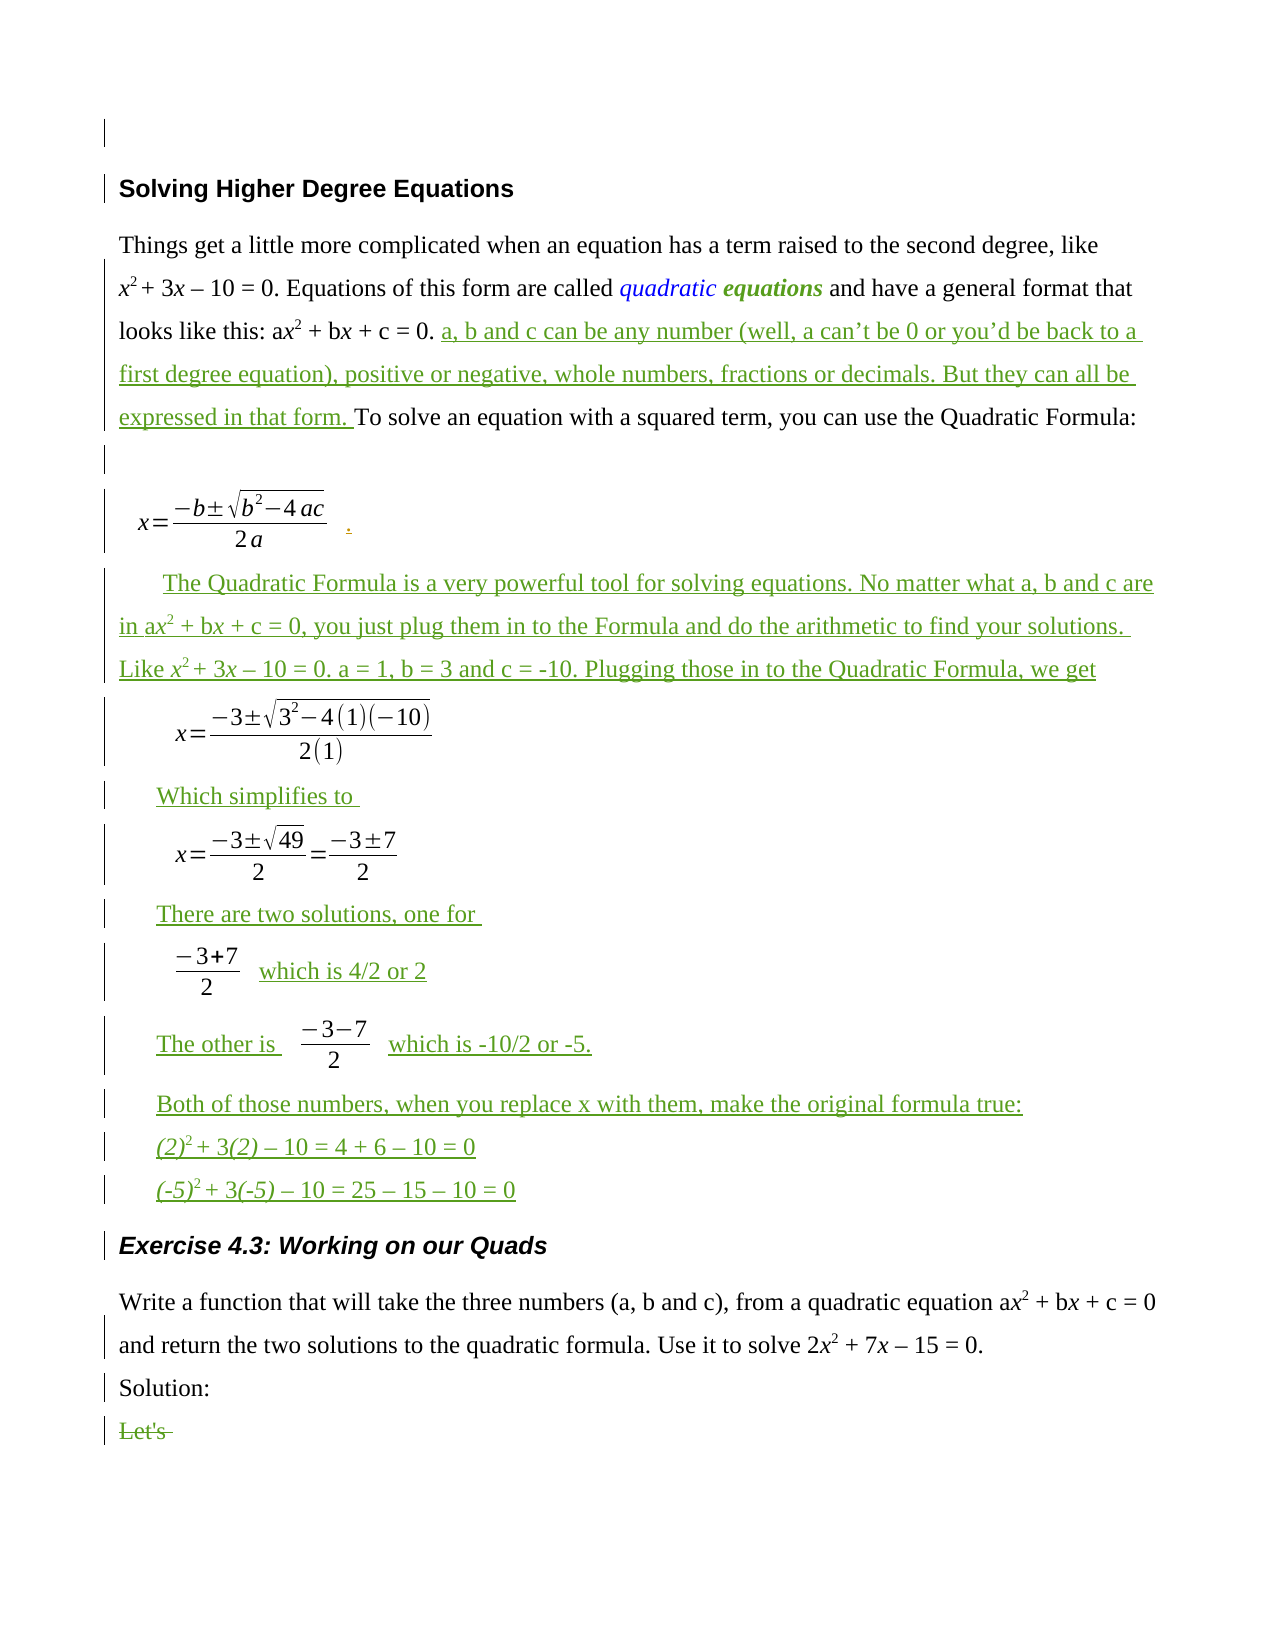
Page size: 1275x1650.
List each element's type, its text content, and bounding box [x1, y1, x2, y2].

text [118, 118, 1156, 147]
text Which simplifies to [118, 781, 1156, 809]
text Write a function that will take the three numbers (a, b and c), from a quadratic equation ax2 + bx + c = 0 and return the two solutions to the quadratic formula. Use it to solve 2x2 + 7x – 15 = 0.Solution:We'll call the function quad(). Before we do anything, we'll need to import the sqrt method from the math module. The sqrt method allows you to find the square root of a number, just like a square root button on a calculator. It works great for positive numbers, but if you try finding the square root of a negative number this is what you’ll see: [118, 1287, 1156, 1358]
text Exercise 4.3: Working on our Quads [118, 1231, 1156, 1260]
text (-5)2 + 3(-5) – 10 = 25 – 15 – 10 = 0 [118, 1175, 1156, 1204]
text (2)2 + 3(2) – 10 = 4 + 6 – 10 = 0 [118, 1132, 1156, 1161]
text The Quadratic Formula is a very powerful tool for solving equations. No matter what a, b and c are in ax2 + bx + c = 0, you just plug them in to the Formula and do the arithmetic to find your solutions. Like x2 + 3x – 10 = 0. a = 1, b = 3 and c = -10. Plugging those in to the Quadratic Formula, we get [118, 568, 1156, 683]
text Both of those numbers, when you replace x with them, make the original formula true: [118, 1089, 1156, 1118]
text Things get a little more complicated when an equation has a term raised to the second degree, like x2 + 3x – 10 = 0. Equations of this form are called quadratic equations and have a general format that looks like this: ax2 + bx + c = 0. a, b and c can be any number (well, a can’t be 0 or you’d be back to a first degree equation), positive or negative, whole numbers, fractions or decimals. But they can all be expressed in that form. To solve an equation with a squared term, you can use the Quadratic Formula:. [118, 230, 1156, 431]
text The other is which is -10/2 or -5. [118, 1016, 1156, 1075]
text There are two solutions, one for which is 4/2 or 2 [118, 899, 1156, 928]
text Solving Higher Degree Equations [118, 174, 1156, 203]
